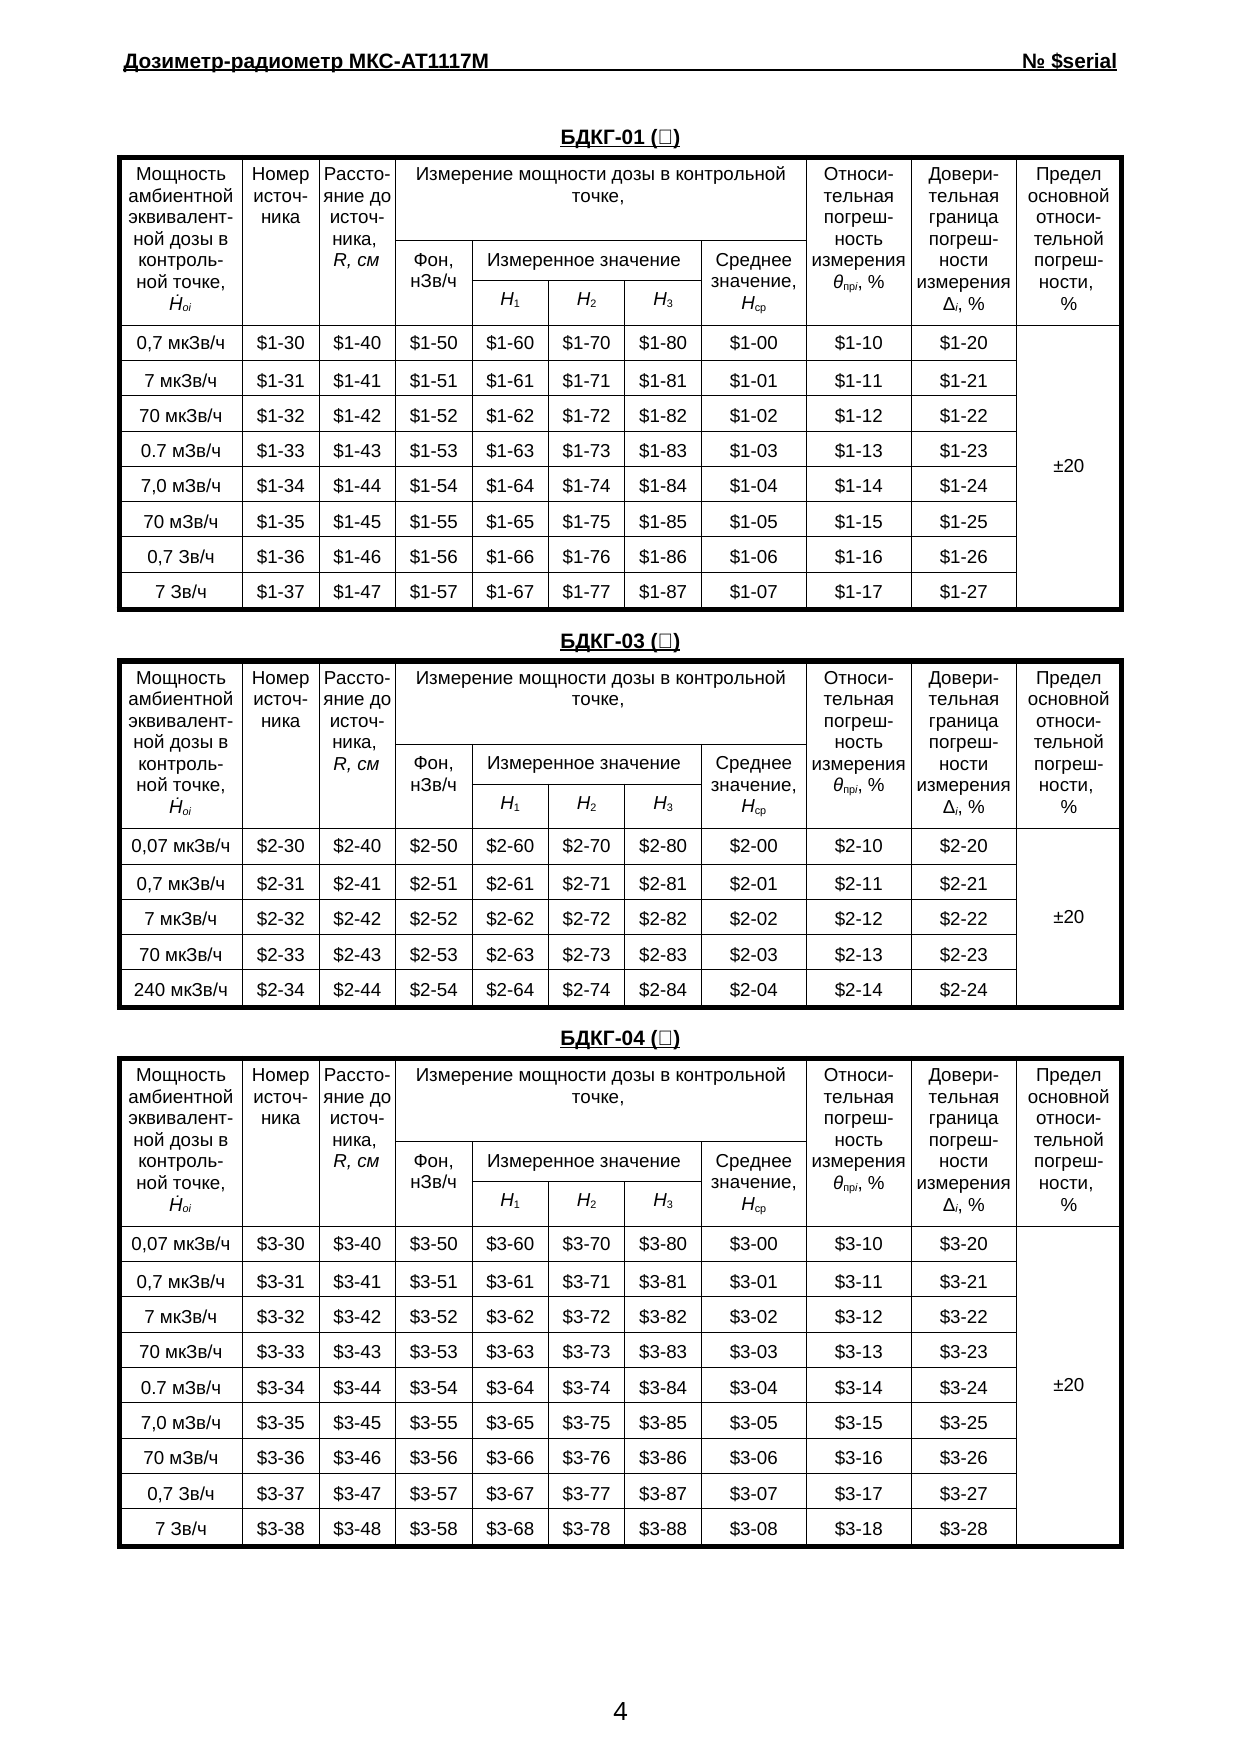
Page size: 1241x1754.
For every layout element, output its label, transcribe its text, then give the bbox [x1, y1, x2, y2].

table_cell $3-23 [912, 1333, 1016, 1367]
table_cell $1-00 [702, 326, 806, 360]
table_cell $1-23 [912, 432, 1016, 466]
table_cell $3-67 [473, 1474, 548, 1508]
table_cell $1-24 [912, 467, 1016, 501]
table_cell $1-50 [396, 326, 472, 360]
table_cell $1-44 [320, 467, 395, 501]
table_cell $2-10 [807, 829, 911, 863]
table_cell $1-51 [396, 361, 472, 395]
table_cell $1-66 [473, 537, 548, 572]
table_cell $3-20 [912, 1227, 1016, 1261]
table_cell $3-55 [396, 1403, 472, 1438]
table_cell Измерение мощности дозы в контрольной точке, [396, 160, 806, 240]
table_cell $3-62 [473, 1297, 548, 1332]
table_cell $2-41 [320, 865, 395, 899]
table_cell Предел основной относи-тельной погреш-ности, % [1017, 160, 1119, 324]
table_cell H1 [473, 785, 548, 828]
table_cell $1-46 [320, 537, 395, 572]
table_cell $1-84 [625, 467, 701, 501]
table_cell $1-32 [243, 396, 319, 431]
table_cell $1-43 [320, 432, 395, 466]
table_cell $3-51 [396, 1262, 472, 1296]
table_cell $3-05 [702, 1403, 806, 1438]
table_cell $3-34 [243, 1368, 319, 1402]
table_cell 0,7 мкЗв/ч [122, 865, 242, 899]
table_cell $3-61 [473, 1262, 548, 1296]
table_cell $1-04 [702, 467, 806, 501]
table_cell $1-65 [473, 502, 548, 536]
table_cell $1-74 [549, 467, 624, 501]
table_cell $3-44 [320, 1368, 395, 1402]
table_cell $3-16 [807, 1439, 911, 1473]
table_cell Фон, нЗв/ч [396, 241, 472, 324]
table_cell $2-63 [473, 935, 548, 969]
table_cell $2-21 [912, 865, 1016, 899]
table_cell $2-00 [702, 829, 806, 863]
table_cell $2-14 [807, 970, 911, 1005]
table_cell 0.7 мЗв/ч [122, 432, 242, 466]
table_cell 7 мкЗв/ч [122, 900, 242, 934]
table_cell $3-85 [625, 1403, 701, 1438]
table_cell Измерение мощности дозы в контрольной точке, [396, 664, 806, 744]
table_cell 7 Зв/ч [122, 1509, 242, 1543]
table_cell $1-64 [473, 467, 548, 501]
table_cell H3 [625, 785, 701, 828]
table_cell $1-30 [243, 326, 319, 360]
table_cell $2-43 [320, 935, 395, 969]
table_cell $3-01 [702, 1262, 806, 1296]
table_cell Мощность амбиентной эквивалент-ной дозы в контроль- ной точке, Ḣoi [122, 1061, 242, 1226]
table_cell $1-42 [320, 396, 395, 431]
table_cell $3-53 [396, 1333, 472, 1367]
table_cell H1 [473, 1182, 548, 1226]
table_cell $3-12 [807, 1297, 911, 1332]
table_cell 7 Зв/ч [122, 573, 242, 607]
table_cell $3-78 [549, 1509, 624, 1543]
table_cell $3-32 [243, 1297, 319, 1332]
table_cell $2-84 [625, 970, 701, 1005]
table_cell $2-54 [396, 970, 472, 1005]
table_cell $3-24 [912, 1368, 1016, 1402]
table_cell Измеренное значение [473, 241, 701, 280]
table_cell $1-87 [625, 573, 701, 607]
table_cell $2-60 [473, 829, 548, 863]
table_cell $3-17 [807, 1474, 911, 1508]
table_cell Относи-тельная погреш-ность измерения θпрi, % [807, 664, 911, 828]
table_cell $2-83 [625, 935, 701, 969]
table_cell $1-77 [549, 573, 624, 607]
table_cell $1-17 [807, 573, 911, 607]
table_cell Относи-тельная погреш-ность измерения θпрi, % [807, 1061, 911, 1226]
table_cell $2-61 [473, 865, 548, 899]
table_cell $2-64 [473, 970, 548, 1005]
table_cell $1-54 [396, 467, 472, 501]
table_cell $2-34 [243, 970, 319, 1005]
table_cell $3-74 [549, 1368, 624, 1402]
table_cell $2-52 [396, 900, 472, 934]
table_cell $1-45 [320, 502, 395, 536]
table_cell Номер источ-ника [243, 160, 319, 324]
table_cell $1-52 [396, 396, 472, 431]
table_cell $2-30 [243, 829, 319, 863]
table_cell $3-30 [243, 1227, 319, 1261]
table_cell $1-20 [912, 326, 1016, 360]
table_cell 0.7 мЗв/ч [122, 1368, 242, 1402]
table_cell $1-34 [243, 467, 319, 501]
table_cell $1-41 [320, 361, 395, 395]
table_cell 7 мкЗв/ч [122, 1297, 242, 1332]
table_cell $1-26 [912, 537, 1016, 572]
table_cell $1-63 [473, 432, 548, 466]
table_cell Мощность амбиентной эквивалент-ной дозы в контроль- ной точке, Ḣoi [122, 664, 242, 828]
table_cell $2-51 [396, 865, 472, 899]
table_cell 0,07 мкЗв/ч [122, 829, 242, 863]
table_cell $3-52 [396, 1297, 472, 1332]
table_cell 70 мкЗв/ч [122, 1333, 242, 1367]
table_cell $1-14 [807, 467, 911, 501]
table_cell Измеренное значение [473, 745, 701, 783]
table_cell Рассто-яние до источ-ника, R, см [320, 1061, 395, 1226]
table_cell $2-72 [549, 900, 624, 934]
table_cell 7 мкЗв/ч [122, 361, 242, 395]
table_cell $1-80 [625, 326, 701, 360]
table_cell $3-04 [702, 1368, 806, 1402]
table_cell $3-21 [912, 1262, 1016, 1296]
table_cell $2-74 [549, 970, 624, 1005]
table_cell $3-45 [320, 1403, 395, 1438]
table_cell $2-12 [807, 900, 911, 934]
table_cell $3-64 [473, 1368, 548, 1402]
table_cell Довери-тельная граница погреш-ности измерения Δi, % [912, 160, 1016, 324]
table_cell $3-66 [473, 1439, 548, 1473]
table_cell 0,7 мкЗв/ч [122, 1262, 242, 1296]
table_cell $2-33 [243, 935, 319, 969]
table_cell $3-88 [625, 1509, 701, 1543]
table_cell Фон, нЗв/ч [396, 1142, 472, 1226]
table_cell H2 [549, 1182, 624, 1226]
table_cell $3-46 [320, 1439, 395, 1473]
table_cell $3-87 [625, 1474, 701, 1508]
table_cell $1-55 [396, 502, 472, 536]
table_cell $2-44 [320, 970, 395, 1005]
table_cell $3-37 [243, 1474, 319, 1508]
table_cell 0,7 Зв/ч [122, 1474, 242, 1508]
table_cell $3-54 [396, 1368, 472, 1402]
table_cell $2-24 [912, 970, 1016, 1005]
table_cell $1-03 [702, 432, 806, 466]
table_cell $3-70 [549, 1227, 624, 1261]
table_cell $2-73 [549, 935, 624, 969]
table_cell $3-33 [243, 1333, 319, 1367]
table_cell $3-22 [912, 1297, 1016, 1332]
table_cell $3-73 [549, 1333, 624, 1367]
table_cell $3-75 [549, 1403, 624, 1438]
table_cell H3 [625, 1182, 701, 1226]
table_header БДКГ-03 () [119, 612, 1121, 658]
table_cell $1-36 [243, 537, 319, 572]
table_cell Рассто-яние до источ-ника, R, см [320, 160, 395, 324]
table_cell Предел основной относи-тельной погреш-ности, % [1017, 1061, 1119, 1226]
table_cell $3-28 [912, 1509, 1016, 1543]
table_cell 70 мЗв/ч [122, 1439, 242, 1473]
table_cell $1-33 [243, 432, 319, 466]
table_cell $3-86 [625, 1439, 701, 1473]
table_cell $1-73 [549, 432, 624, 466]
table_cell $3-07 [702, 1474, 806, 1508]
table_cell $2-02 [702, 900, 806, 934]
table_cell $2-32 [243, 900, 319, 934]
table_cell Предел основной относи-тельной погреш-ности, % [1017, 664, 1119, 828]
table_cell $3-02 [702, 1297, 806, 1332]
table_cell $3-71 [549, 1262, 624, 1296]
table_cell $2-70 [549, 829, 624, 863]
table_cell $1-01 [702, 361, 806, 395]
table_cell $1-85 [625, 502, 701, 536]
table_cell Среднее значение, Hср [702, 241, 806, 324]
table_cell $3-06 [702, 1439, 806, 1473]
table_cell 240 мкЗв/ч [122, 970, 242, 1005]
table_cell $1-12 [807, 396, 911, 431]
table_cell $3-76 [549, 1439, 624, 1473]
table_header БДКГ-01 () [119, 109, 1121, 155]
table_cell H3 [625, 281, 701, 324]
table_cell Довери-тельная граница погреш-ности измерения Δi, % [912, 664, 1016, 828]
table_cell $3-11 [807, 1262, 911, 1296]
table_cell H1 [473, 281, 548, 324]
table_cell $1-22 [912, 396, 1016, 431]
table_header БДКГ-04 () [119, 1010, 1121, 1056]
table_cell Измерение мощности дозы в контрольной точке, [396, 1061, 806, 1141]
table_cell $1-06 [702, 537, 806, 572]
table_cell $3-15 [807, 1403, 911, 1438]
table_cell $2-22 [912, 900, 1016, 934]
table_cell $3-08 [702, 1509, 806, 1543]
table_cell 7,0 мЗв/ч [122, 467, 242, 501]
table_cell $1-83 [625, 432, 701, 466]
table_cell $1-72 [549, 396, 624, 431]
table_cell $3-36 [243, 1439, 319, 1473]
table_cell 0,7 мкЗв/ч [122, 326, 242, 360]
table_cell 70 мкЗв/ч [122, 396, 242, 431]
table_cell H2 [549, 281, 624, 324]
table_cell $3-35 [243, 1403, 319, 1438]
table_cell $3-14 [807, 1368, 911, 1402]
table_cell $3-43 [320, 1333, 395, 1367]
table_cell $2-03 [702, 935, 806, 969]
table_cell $1-56 [396, 537, 472, 572]
table_cell $2-53 [396, 935, 472, 969]
table_cell $2-42 [320, 900, 395, 934]
table_cell $3-26 [912, 1439, 1016, 1473]
table_cell $3-84 [625, 1368, 701, 1402]
table_cell $3-58 [396, 1509, 472, 1543]
table_cell $1-10 [807, 326, 911, 360]
table_cell $3-56 [396, 1439, 472, 1473]
table_cell $2-23 [912, 935, 1016, 969]
table_cell $2-11 [807, 865, 911, 899]
table_cell 70 мкЗв/ч [122, 935, 242, 969]
table_cell $1-11 [807, 361, 911, 395]
table_cell $3-18 [807, 1509, 911, 1543]
table_cell $2-71 [549, 865, 624, 899]
table_cell $1-13 [807, 432, 911, 466]
table_cell $3-38 [243, 1509, 319, 1543]
table_cell $1-05 [702, 502, 806, 536]
table_cell $2-81 [625, 865, 701, 899]
table_cell $3-60 [473, 1227, 548, 1261]
table_cell $2-62 [473, 900, 548, 934]
table_cell $1-57 [396, 573, 472, 607]
table_cell Среднее значение, Hср [702, 1142, 806, 1226]
table_cell $1-47 [320, 573, 395, 607]
table_cell $1-37 [243, 573, 319, 607]
table_cell ±20 [1017, 1227, 1119, 1543]
table_cell $1-40 [320, 326, 395, 360]
table_cell $3-57 [396, 1474, 472, 1508]
table_cell $3-40 [320, 1227, 395, 1261]
table_cell $2-01 [702, 865, 806, 899]
table_cell $1-15 [807, 502, 911, 536]
table_cell 0,07 мкЗв/ч [122, 1227, 242, 1261]
table_cell $1-02 [702, 396, 806, 431]
table_cell 0,7 Зв/ч [122, 537, 242, 572]
table_cell $1-53 [396, 432, 472, 466]
table_cell $1-21 [912, 361, 1016, 395]
table_cell Среднее значение, Hср [702, 745, 806, 828]
table_cell $1-81 [625, 361, 701, 395]
table_cell 70 мЗв/ч [122, 502, 242, 536]
table_cell $1-76 [549, 537, 624, 572]
table_cell $2-50 [396, 829, 472, 863]
table_cell $1-71 [549, 361, 624, 395]
table_cell ±20 [1017, 829, 1119, 1005]
table_cell $3-63 [473, 1333, 548, 1367]
table_cell $2-13 [807, 935, 911, 969]
table_cell Относи-тельная погреш-ность измерения θпрi, % [807, 160, 911, 324]
table_cell $3-10 [807, 1227, 911, 1261]
table_cell $1-35 [243, 502, 319, 536]
table_cell $3-13 [807, 1333, 911, 1367]
table_cell $1-86 [625, 537, 701, 572]
table_cell Мощность амбиентной эквивалент-ной дозы в контроль- ной точке, Ḣoi [122, 160, 242, 324]
table_cell H2 [549, 785, 624, 828]
table_cell $3-50 [396, 1227, 472, 1261]
table_cell ±20 [1017, 326, 1119, 607]
table_cell $2-20 [912, 829, 1016, 863]
table_cell $3-03 [702, 1333, 806, 1367]
table_cell Рассто-яние до источ-ника, R, см [320, 664, 395, 828]
table_cell $3-00 [702, 1227, 806, 1261]
table_cell $3-27 [912, 1474, 1016, 1508]
table_cell $3-47 [320, 1474, 395, 1508]
table_cell $1-60 [473, 326, 548, 360]
table_cell $3-83 [625, 1333, 701, 1367]
table_cell $1-07 [702, 573, 806, 607]
table_cell Фон, нЗв/ч [396, 745, 472, 828]
table_cell $1-25 [912, 502, 1016, 536]
table_cell $3-68 [473, 1509, 548, 1543]
table_cell $1-75 [549, 502, 624, 536]
table_cell $1-67 [473, 573, 548, 607]
table_cell $1-31 [243, 361, 319, 395]
table_cell $3-25 [912, 1403, 1016, 1438]
table_cell $3-77 [549, 1474, 624, 1508]
table_cell $1-62 [473, 396, 548, 431]
table_cell $2-80 [625, 829, 701, 863]
table_cell $3-81 [625, 1262, 701, 1296]
table_cell $2-82 [625, 900, 701, 934]
table_cell $2-31 [243, 865, 319, 899]
table_cell Измеренное значение [473, 1142, 701, 1181]
table_cell $3-31 [243, 1262, 319, 1296]
table_cell Номер источ-ника [243, 1061, 319, 1226]
table_cell $3-82 [625, 1297, 701, 1332]
table_cell $1-61 [473, 361, 548, 395]
table_cell $2-04 [702, 970, 806, 1005]
table_cell $1-82 [625, 396, 701, 431]
table_cell $3-48 [320, 1509, 395, 1543]
table_cell $1-70 [549, 326, 624, 360]
table_cell $2-40 [320, 829, 395, 863]
table_cell 7,0 мЗв/ч [122, 1403, 242, 1438]
table_cell Номер источ-ника [243, 664, 319, 828]
table_cell $3-42 [320, 1297, 395, 1332]
table_cell $1-27 [912, 573, 1016, 607]
table_cell $3-65 [473, 1403, 548, 1438]
table_cell $1-16 [807, 537, 911, 572]
table_cell $3-72 [549, 1297, 624, 1332]
table_cell $3-80 [625, 1227, 701, 1261]
table_cell Довери-тельная граница погреш-ности измерения Δi, % [912, 1061, 1016, 1226]
table_cell $3-41 [320, 1262, 395, 1296]
